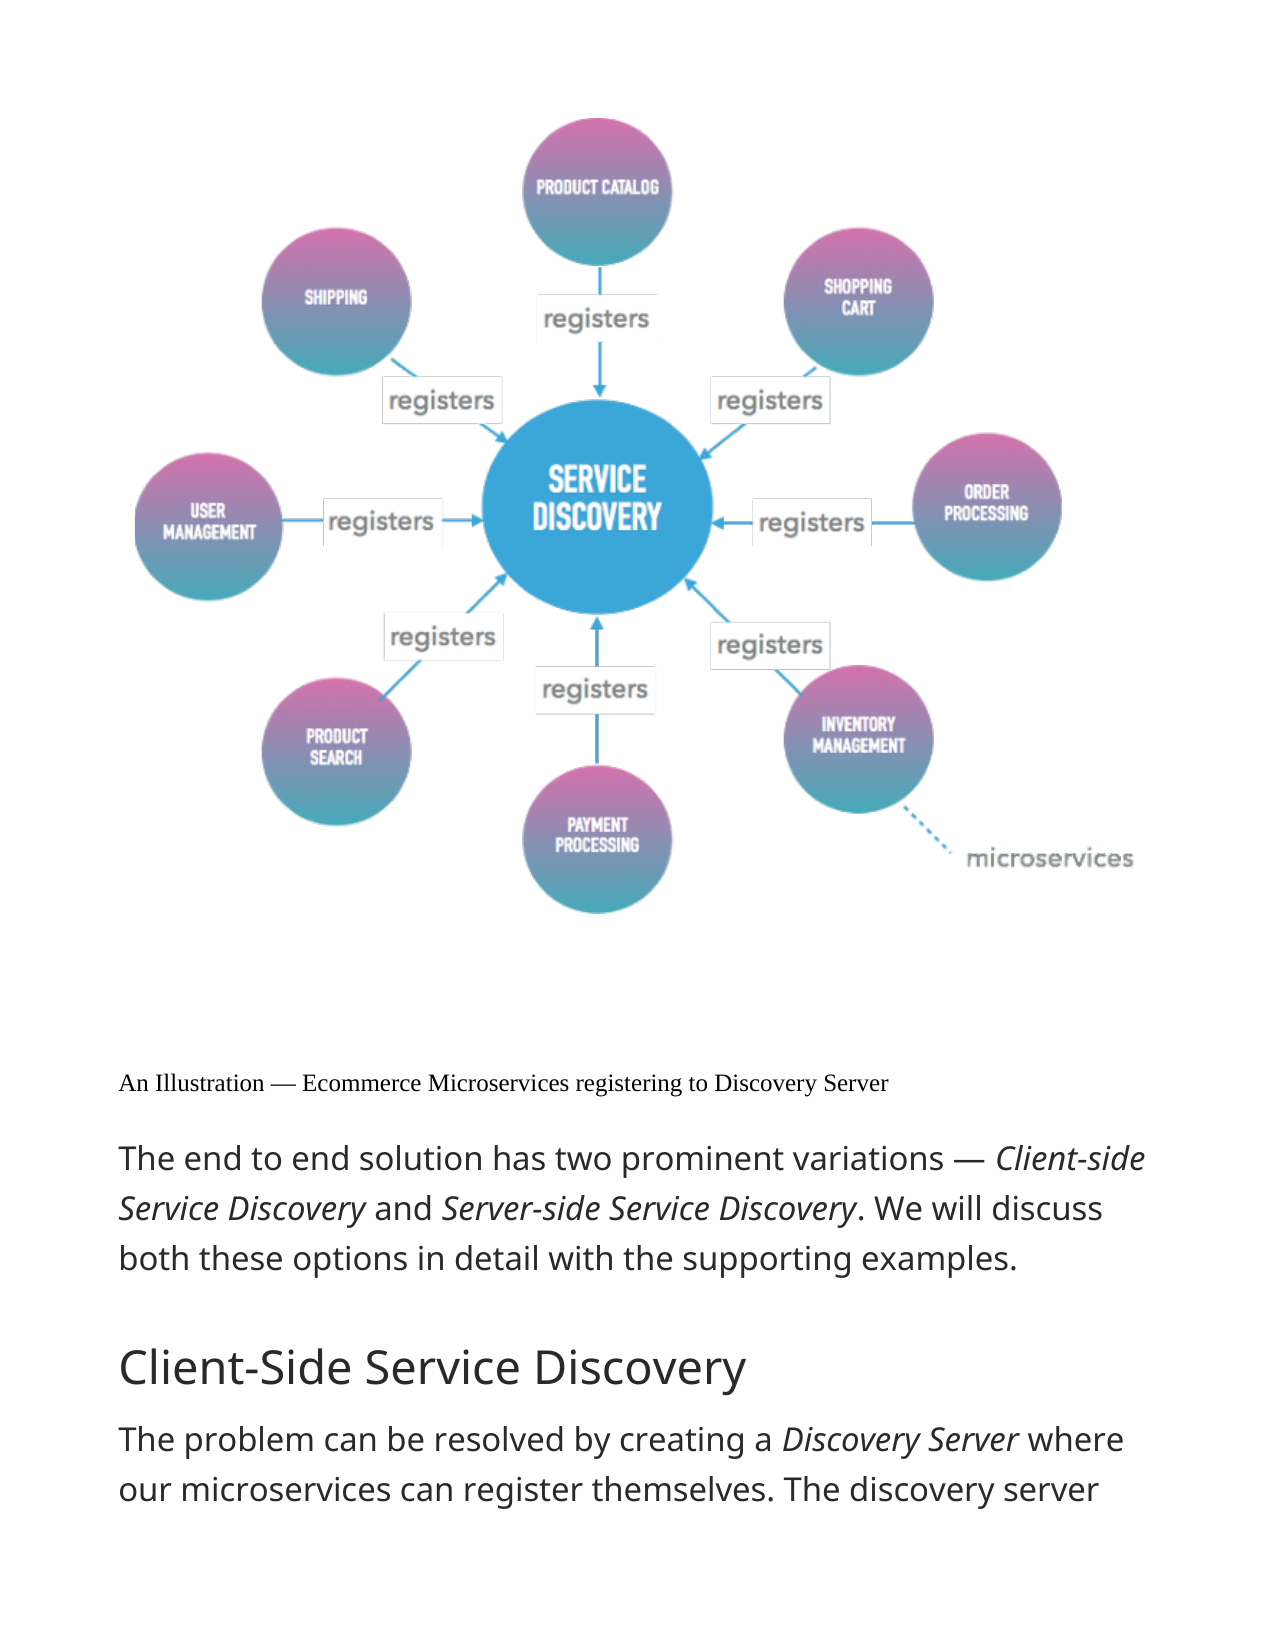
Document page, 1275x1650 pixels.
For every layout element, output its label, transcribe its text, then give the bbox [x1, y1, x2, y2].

subtitle Client-Side Service Discovery [118, 1335, 1157, 1398]
text An Illustration — Ecommerce Microservices registering to Discovery Server [118, 1068, 1157, 1096]
text The end to end solution has two prominent variations — Client-side Service Discovery and Server-side Service Discovery. We will discuss both these options in detail with the supporting examples. [118, 1130, 1157, 1280]
picture [134, 118, 1141, 914]
text The problem can be resolved by creating a Discovery Server where our microservices can register themselves. The discovery server [118, 1411, 1157, 1511]
